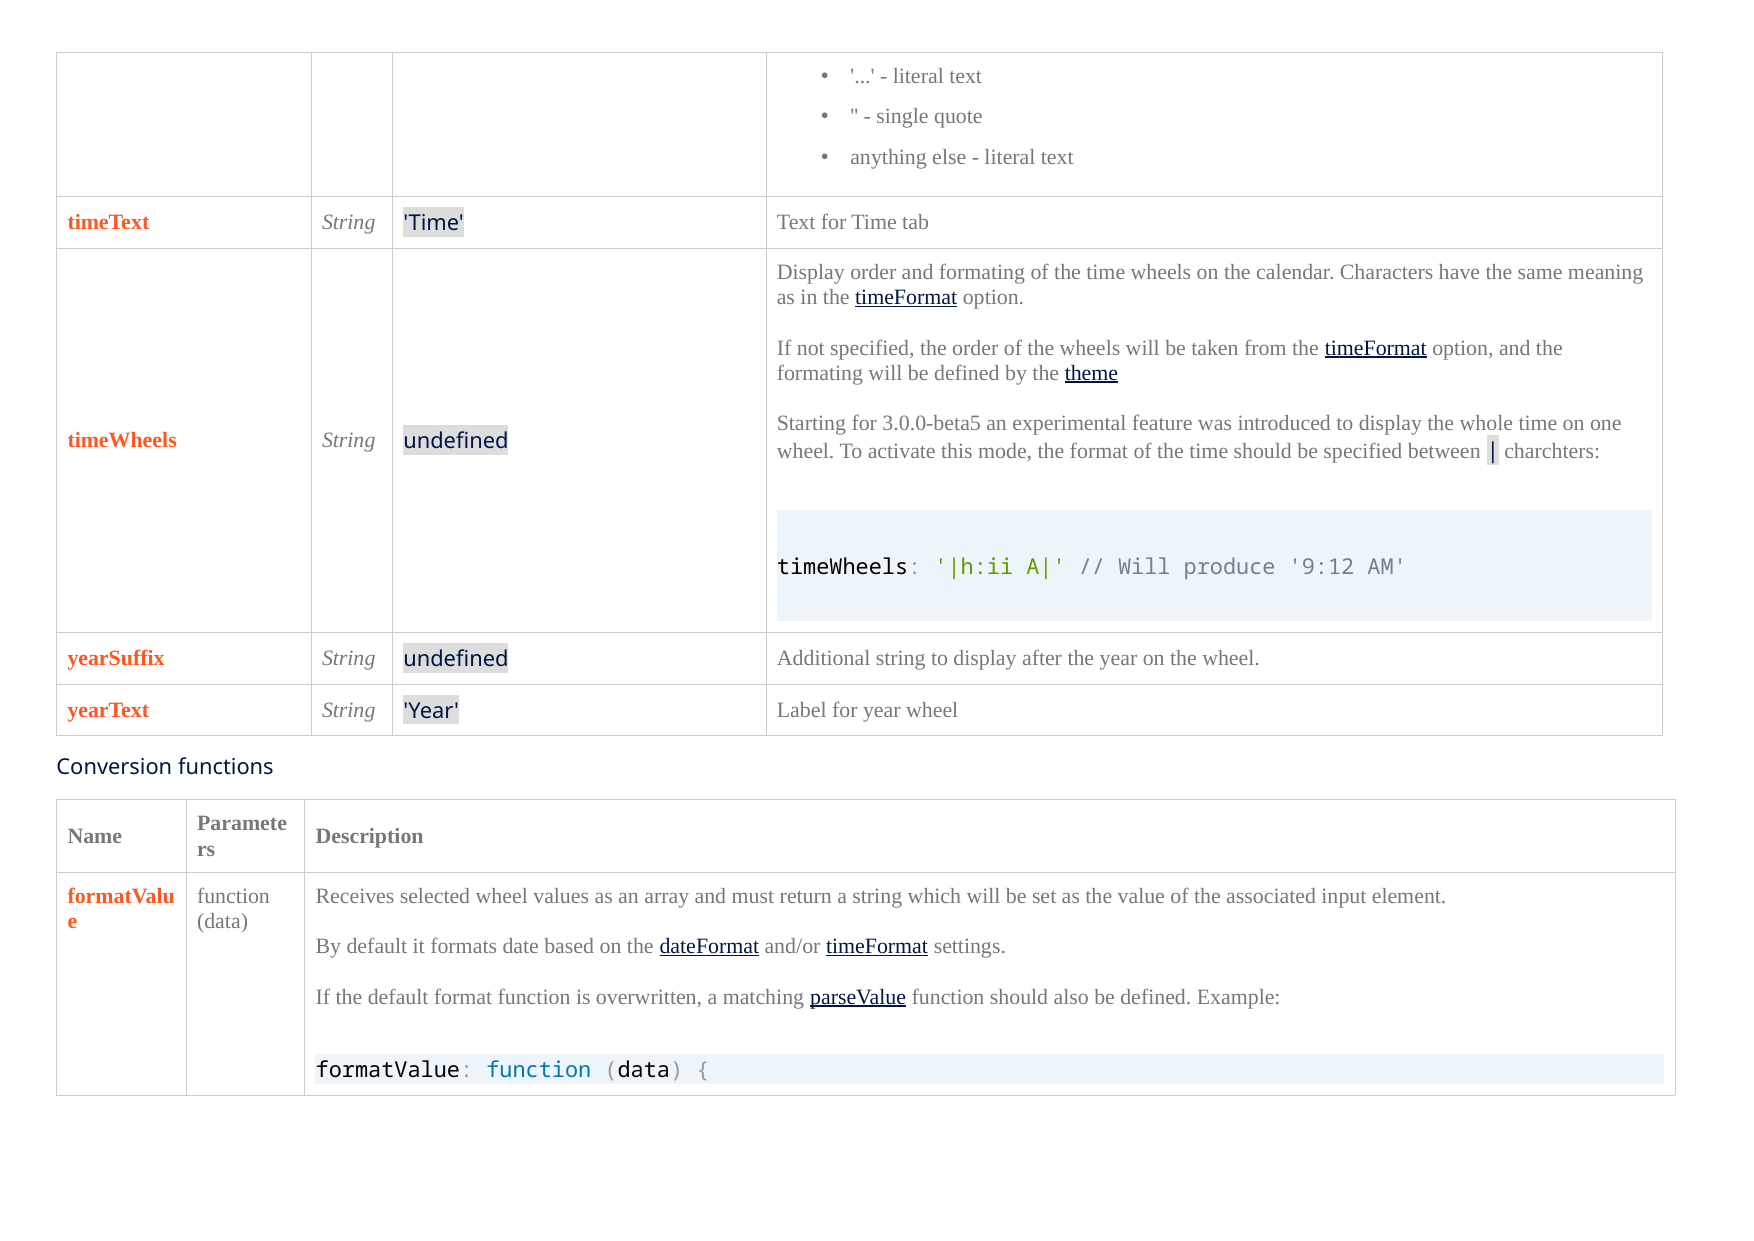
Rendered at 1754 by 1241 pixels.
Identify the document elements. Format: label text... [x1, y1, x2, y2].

table_cell yearText [57, 685, 311, 735]
subtitle Conversion functions [56, 751, 1692, 781]
table_cell yearSuffix [57, 633, 311, 683]
table_cell String [312, 685, 392, 735]
table_cell Additional string to display after the year on the wheel. [767, 633, 1662, 683]
table_cell Label for year wheel [767, 685, 1662, 735]
table_cell 'Time' [393, 197, 766, 248]
table_cell Receives selected wheel values as an array and must return a string which will be set as the value of the associated input element. By default it formats date based on the dateFormat and/or timeFormat settings. If the default format function is overwritten, a matching parseValue function should also be defined. Example: formatValue: function (data) { [305, 873, 1675, 1095]
table_cell timeWheels [57, 249, 311, 632]
table_cell [57, 53, 311, 196]
table_cell Text for Time tab [767, 197, 1662, 248]
table_cell undefined [393, 249, 766, 632]
table_cell String [312, 249, 392, 632]
table_cell String [312, 633, 392, 683]
table_header Name [57, 800, 186, 872]
table_cell formatValue [57, 873, 186, 1095]
table_cell 'Year' [393, 685, 766, 735]
table_cell String [312, 197, 392, 248]
table_cell timeText [57, 197, 311, 248]
table_cell The format for parsed and displayed dates h - 12 hour format (no leading zero) hh - 12 hour format (leading zero) H - 24 hour format (no leading zero) HH - 24 hour format (leading zero) i - minutes (no leading zero) ii - minutes (leading zero) s - seconds (no leading zero) ss - seconds (leading zero) a - lowercase am/pm A - uppercase AM/PM '...' - literal text '' - single quote anything else - literal text [767, 53, 1662, 196]
table_cell [312, 53, 392, 196]
table_cell Display order and formating of the time wheels on the calendar. Characters have the same meaning as in the timeFormat option. If not specified, the order of the wheels will be taken from the timeFormat option, and the formating will be defined by the theme Starting for 3.0.0-beta5 an experimental feature was introduced to display the whole time on one wheel. To activate this mode, the format of the time should be specified between | charchters: timeWheels: '|h:ii A|' // Will produce '9:12 AM' [767, 249, 1662, 632]
table_cell undefined [393, 633, 766, 683]
table_cell function (data) [187, 873, 304, 1095]
table_header Parameters [187, 800, 304, 872]
table_header Description [305, 800, 1675, 872]
table_cell [393, 53, 766, 196]
